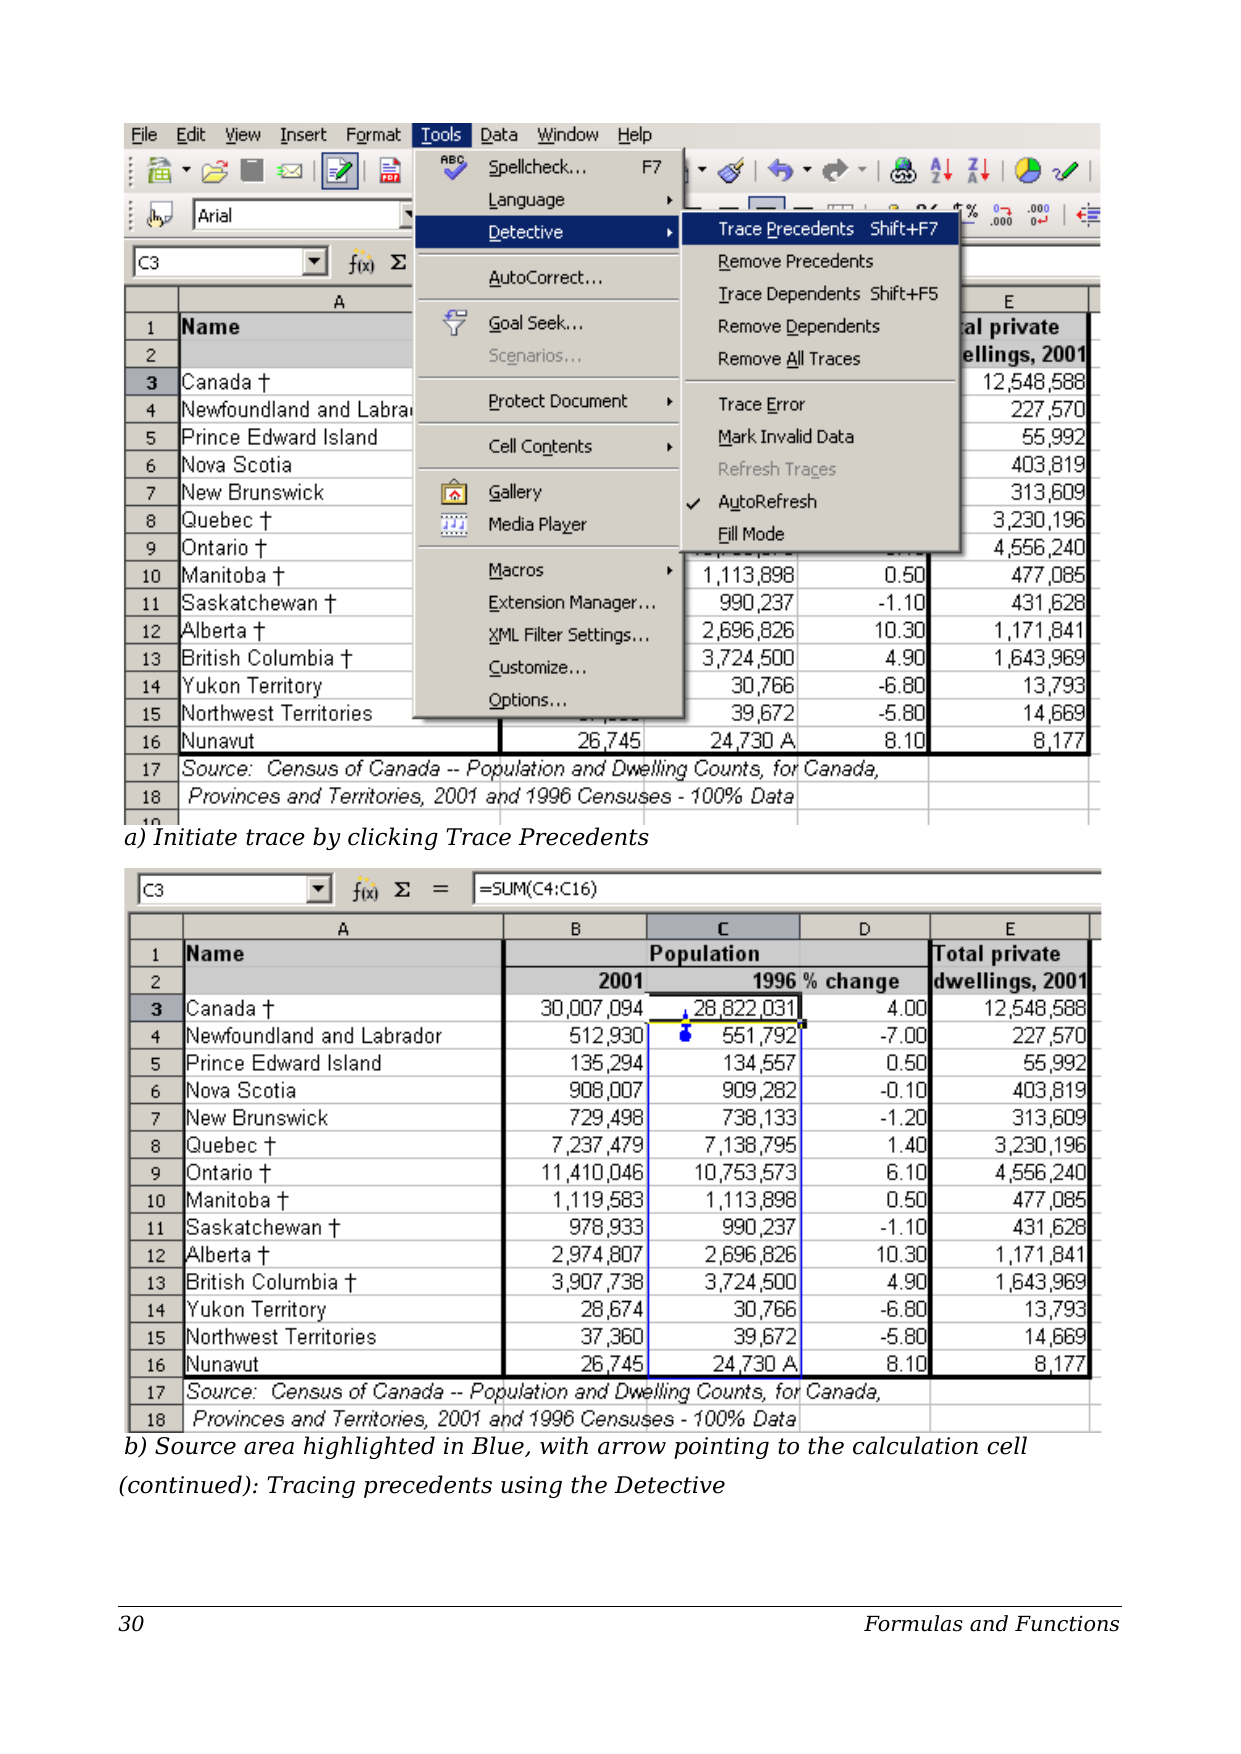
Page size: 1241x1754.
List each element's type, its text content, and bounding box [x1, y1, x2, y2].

table_cell a) Initiate trace by clicking Trace Precedents [118, 118, 1122, 863]
picture [123, 868, 1102, 1433]
table_cell b) Source area highlighted in Blue, with arrow pointing to the calculation cell [118, 863, 1122, 1472]
text (continued): Tracing precedents using the Detective [118, 1472, 1122, 1498]
picture [123, 123, 1101, 825]
